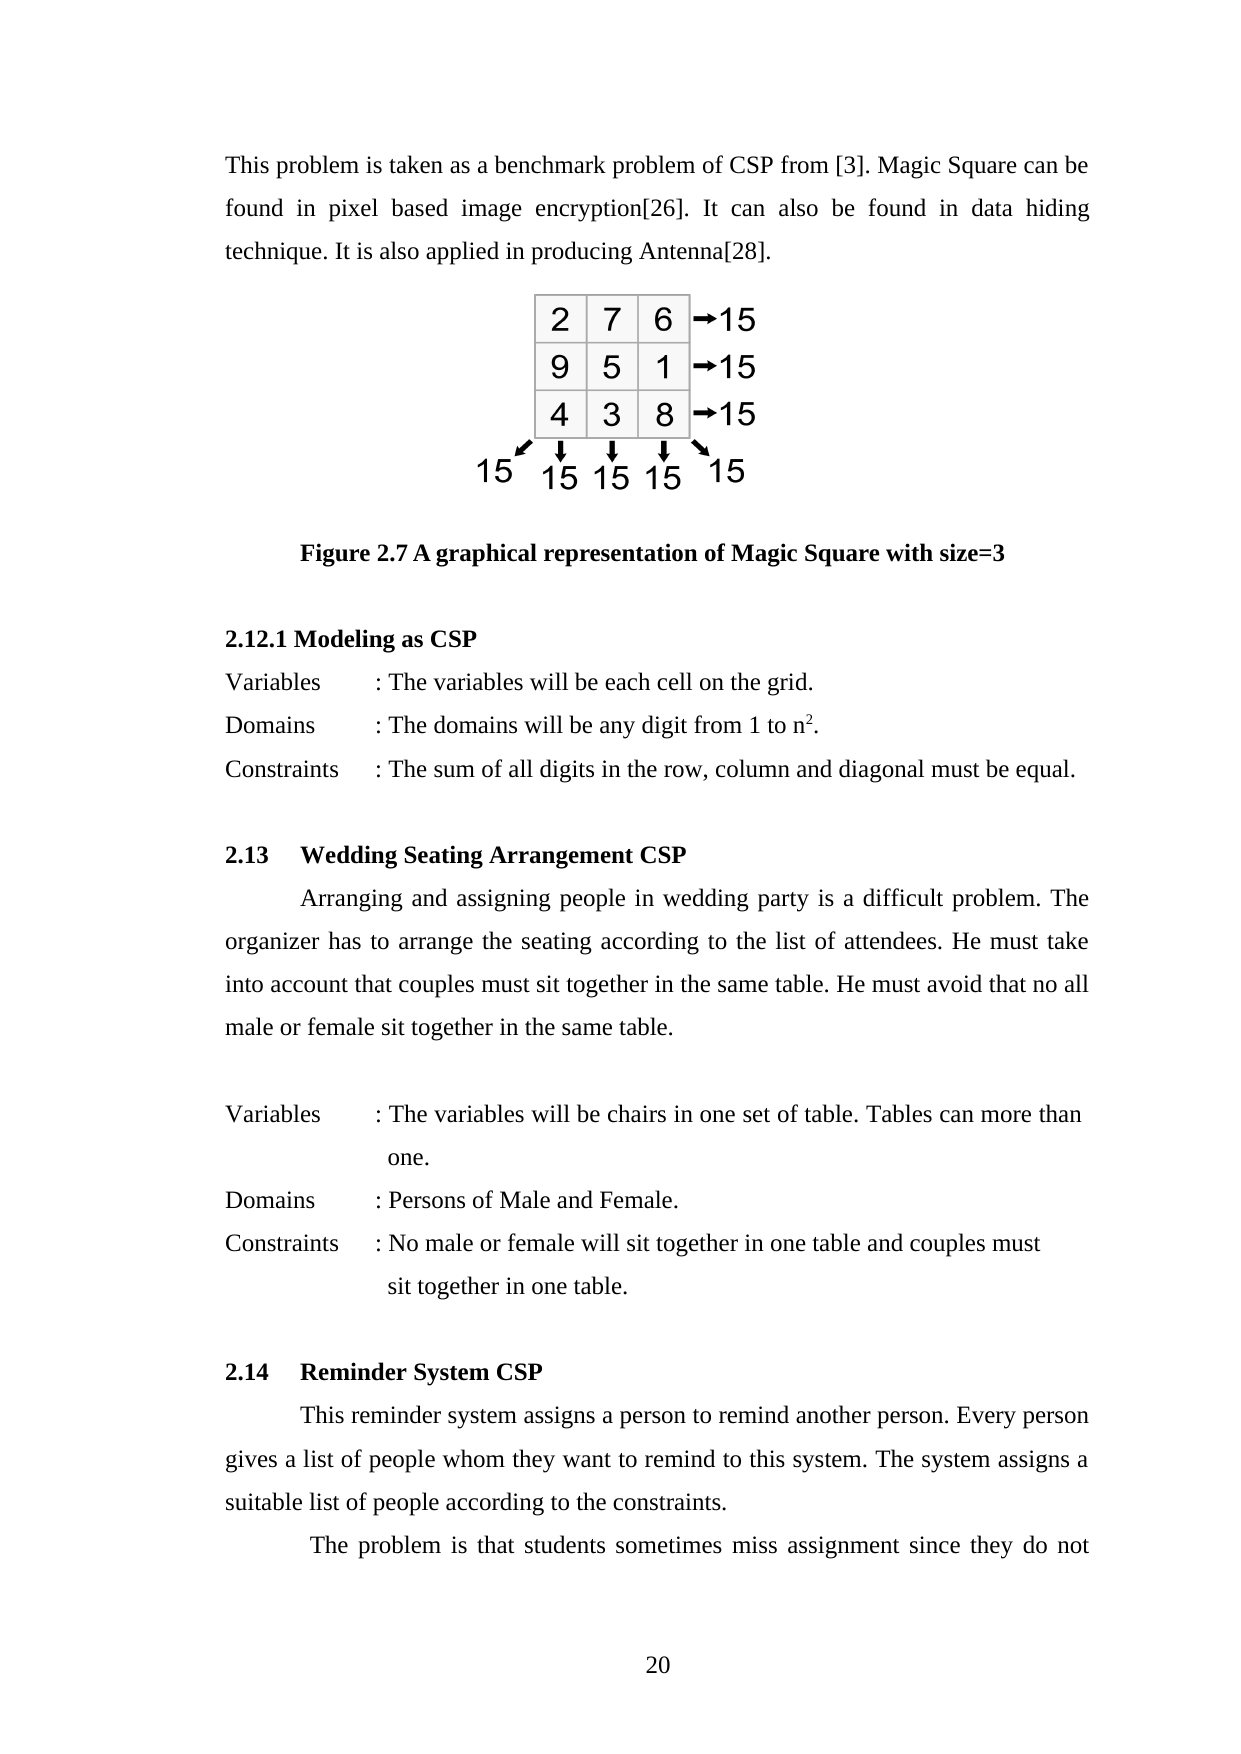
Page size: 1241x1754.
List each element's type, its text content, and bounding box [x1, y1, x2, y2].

text The problem is that students sometimes miss assignment since they do not [225, 1530, 1091, 1559]
text 2.13 Wedding Seating Arrangement CSP [225, 840, 1091, 869]
text Domains : Persons of Male and Female. [225, 1185, 1091, 1214]
text Constraints : The sum of all digits in the row, column and diagonal must be equal. [225, 754, 1091, 782]
text 2.12.1 Modeling as CSP [225, 624, 1091, 653]
text Constraints : No male or female will sit together in one table and couples must sit together in one table. [225, 1228, 1091, 1300]
text Figure 2.7 A graphical representation of Magic Square with size=3 [225, 538, 1091, 567]
text Domains : The domains will be any digit from 1 to n2. [225, 711, 1091, 739]
text 2.14 Reminder System CSP [225, 1357, 1091, 1386]
text This problem is taken as a benchmark problem of CSP from [3]. Magic Square can be found in pixel based image encryption[26]. It can also be found in data hiding technique. It is also applied in producing Antenna[28]. [225, 150, 1091, 265]
text Variables : The variables will be chairs in one set of table. Tables can more than one. [225, 1099, 1091, 1171]
text Variables : The variables will be each cell on the grid. [225, 667, 1091, 696]
picture [463, 278, 773, 501]
text Arranging and assigning people in wedding party is a difficult problem. The organizer has to arrange the seating according to the list of attendees. He must take into account that couples must sit together in the same table. He must avoid that no all male or female sit together in the same table. [225, 883, 1091, 1041]
text This reminder system assigns a person to remind another person. Every person gives a list of people whom they want to remind to this system. The system assigns a suitable list of people according to the constraints. [225, 1401, 1091, 1516]
